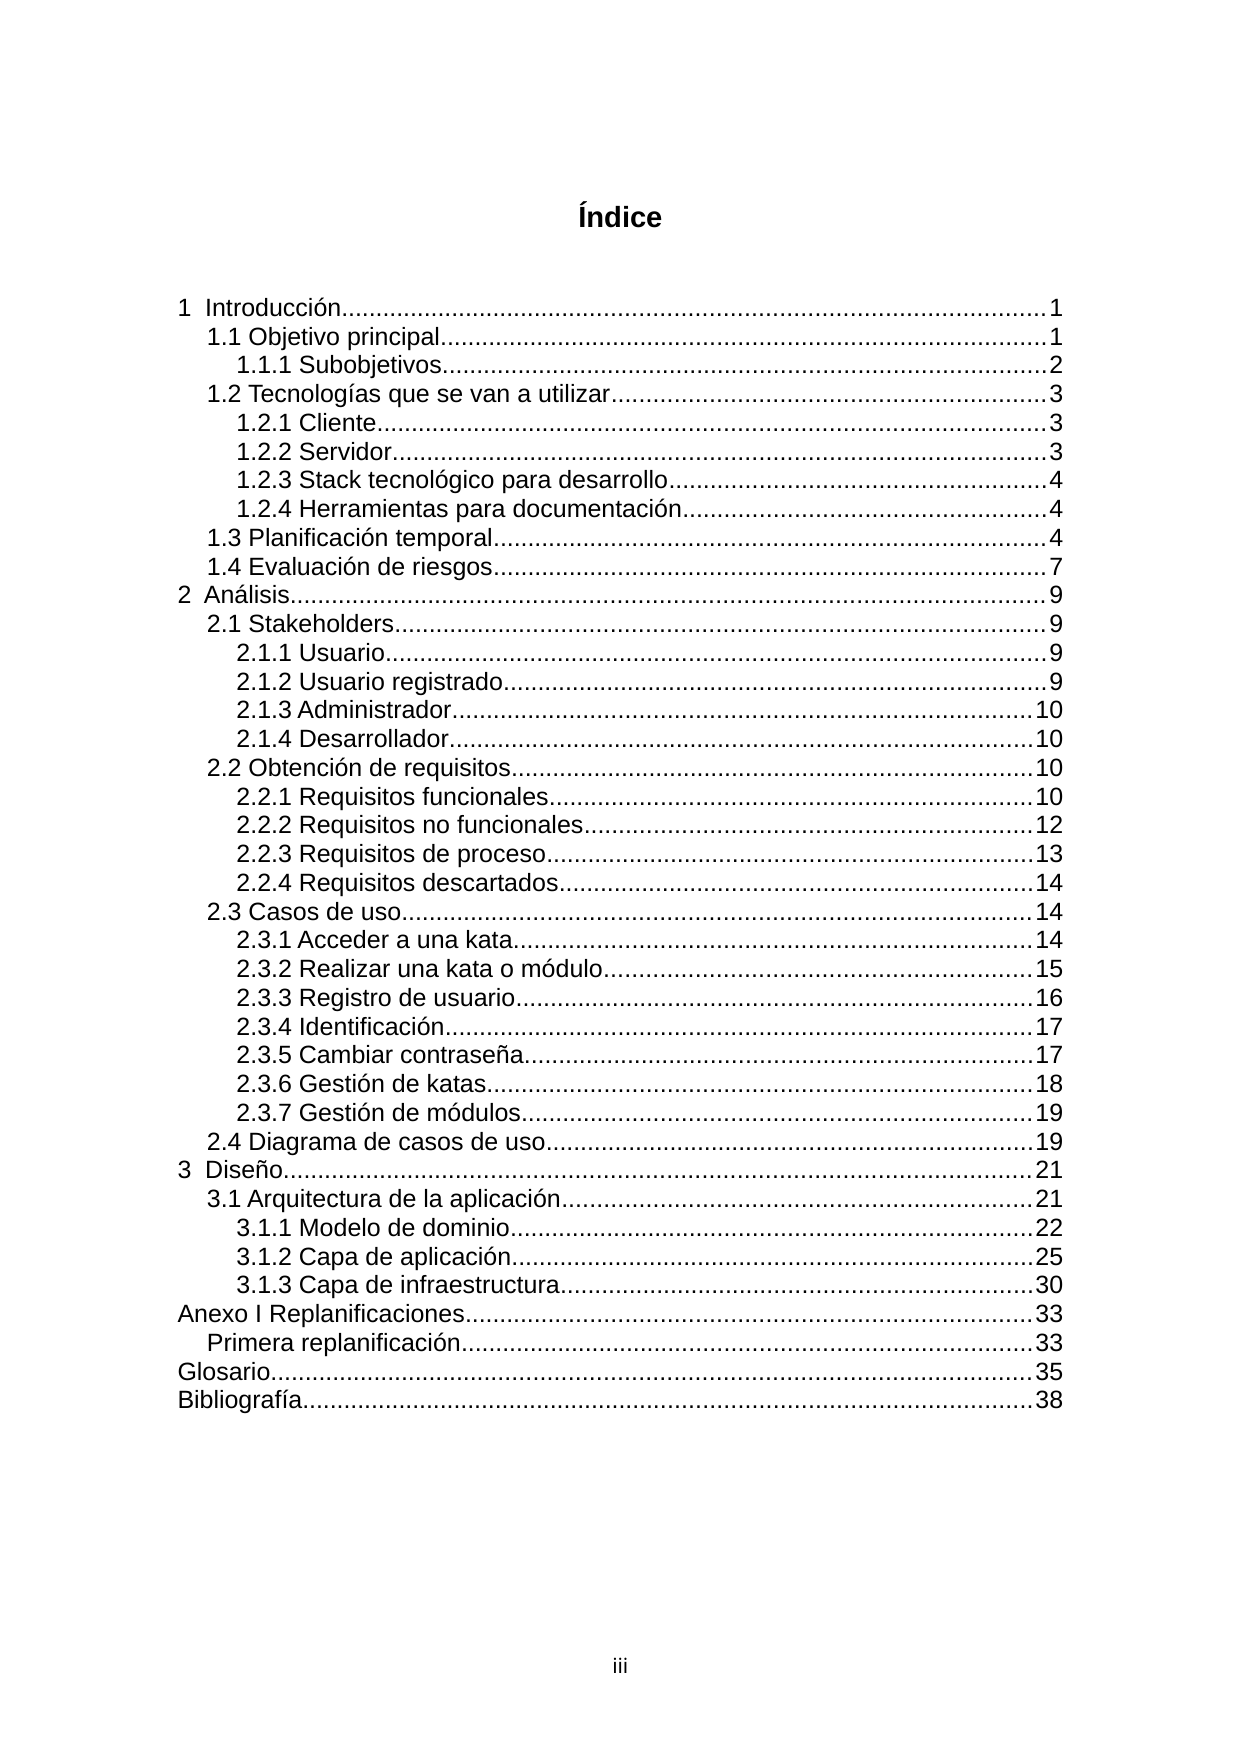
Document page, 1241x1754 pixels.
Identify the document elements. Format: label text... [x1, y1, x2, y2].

text 3 Diseño 21 [177, 1155, 1063, 1184]
text 2.2.1 Requisitos funcionales 10 [236, 781, 1063, 810]
text 1 Introducción 1 [177, 293, 1063, 321]
text Bibliografía 38 [177, 1385, 1063, 1414]
text 2.1.2 Usuario registrado 9 [236, 666, 1063, 695]
text 1.2 Tecnologías que se van a utilizar 3 [207, 379, 1063, 408]
text 2.3 Casos de uso 14 [207, 896, 1063, 925]
text Glosario 35 [177, 1356, 1063, 1385]
text 2.3.3 Registro de usuario 16 [236, 983, 1063, 1011]
text 3.1.1 Modelo de dominio 22 [236, 1213, 1063, 1241]
text 1.2.1 Cliente 3 [236, 408, 1063, 436]
text 1.1.1 Subobjetivos 2 [236, 350, 1063, 379]
text 3.1.2 Capa de aplicación 25 [236, 1241, 1063, 1270]
text 2.3.1 Acceder a una kata 14 [236, 925, 1063, 954]
text 3.1 Arquitectura de la aplicación 21 [207, 1184, 1063, 1213]
text 2.2.3 Requisitos de proceso 13 [236, 839, 1063, 868]
subtitle Índice [177, 200, 1063, 234]
text 2.3.4 Identificación 17 [236, 1011, 1063, 1040]
text 2 Análisis 9 [177, 580, 1063, 609]
text 1.2.4 Herramientas para documentación 4 [236, 494, 1063, 523]
text 2.4 Diagrama de casos de uso 19 [207, 1126, 1063, 1155]
text 2.2.4 Requisitos descartados 14 [236, 868, 1063, 896]
text 2.1.3 Administrador 10 [236, 695, 1063, 724]
text Primera replanificación 33 [207, 1328, 1063, 1356]
text 2.3.2 Realizar una kata o módulo 15 [236, 954, 1063, 983]
text 2.3.5 Cambiar contraseña 17 [236, 1040, 1063, 1069]
text 2.1.1 Usuario 9 [236, 638, 1063, 666]
text 1.2.2 Servidor 3 [236, 436, 1063, 465]
text 1.2.3 Stack tecnológico para desarrollo 4 [236, 465, 1063, 494]
text 2.2.2 Requisitos no funcionales 12 [236, 810, 1063, 839]
text 2.1 Stakeholders 9 [207, 609, 1063, 638]
text 1.3 Planificación temporal 4 [207, 523, 1063, 551]
text 2.3.6 Gestión de katas 18 [236, 1069, 1063, 1098]
text 1.1 Objetivo principal 1 [207, 321, 1063, 350]
text Anexo I Replanificaciones 33 [177, 1299, 1063, 1328]
text 1.4 Evaluación de riesgos 7 [207, 551, 1063, 580]
text 2.1.4 Desarrollador 10 [236, 724, 1063, 753]
text 2.3.7 Gestión de módulos 19 [236, 1098, 1063, 1126]
text 3.1.3 Capa de infraestructura 30 [236, 1270, 1063, 1299]
text 2.2 Obtención de requisitos 10 [207, 753, 1063, 781]
